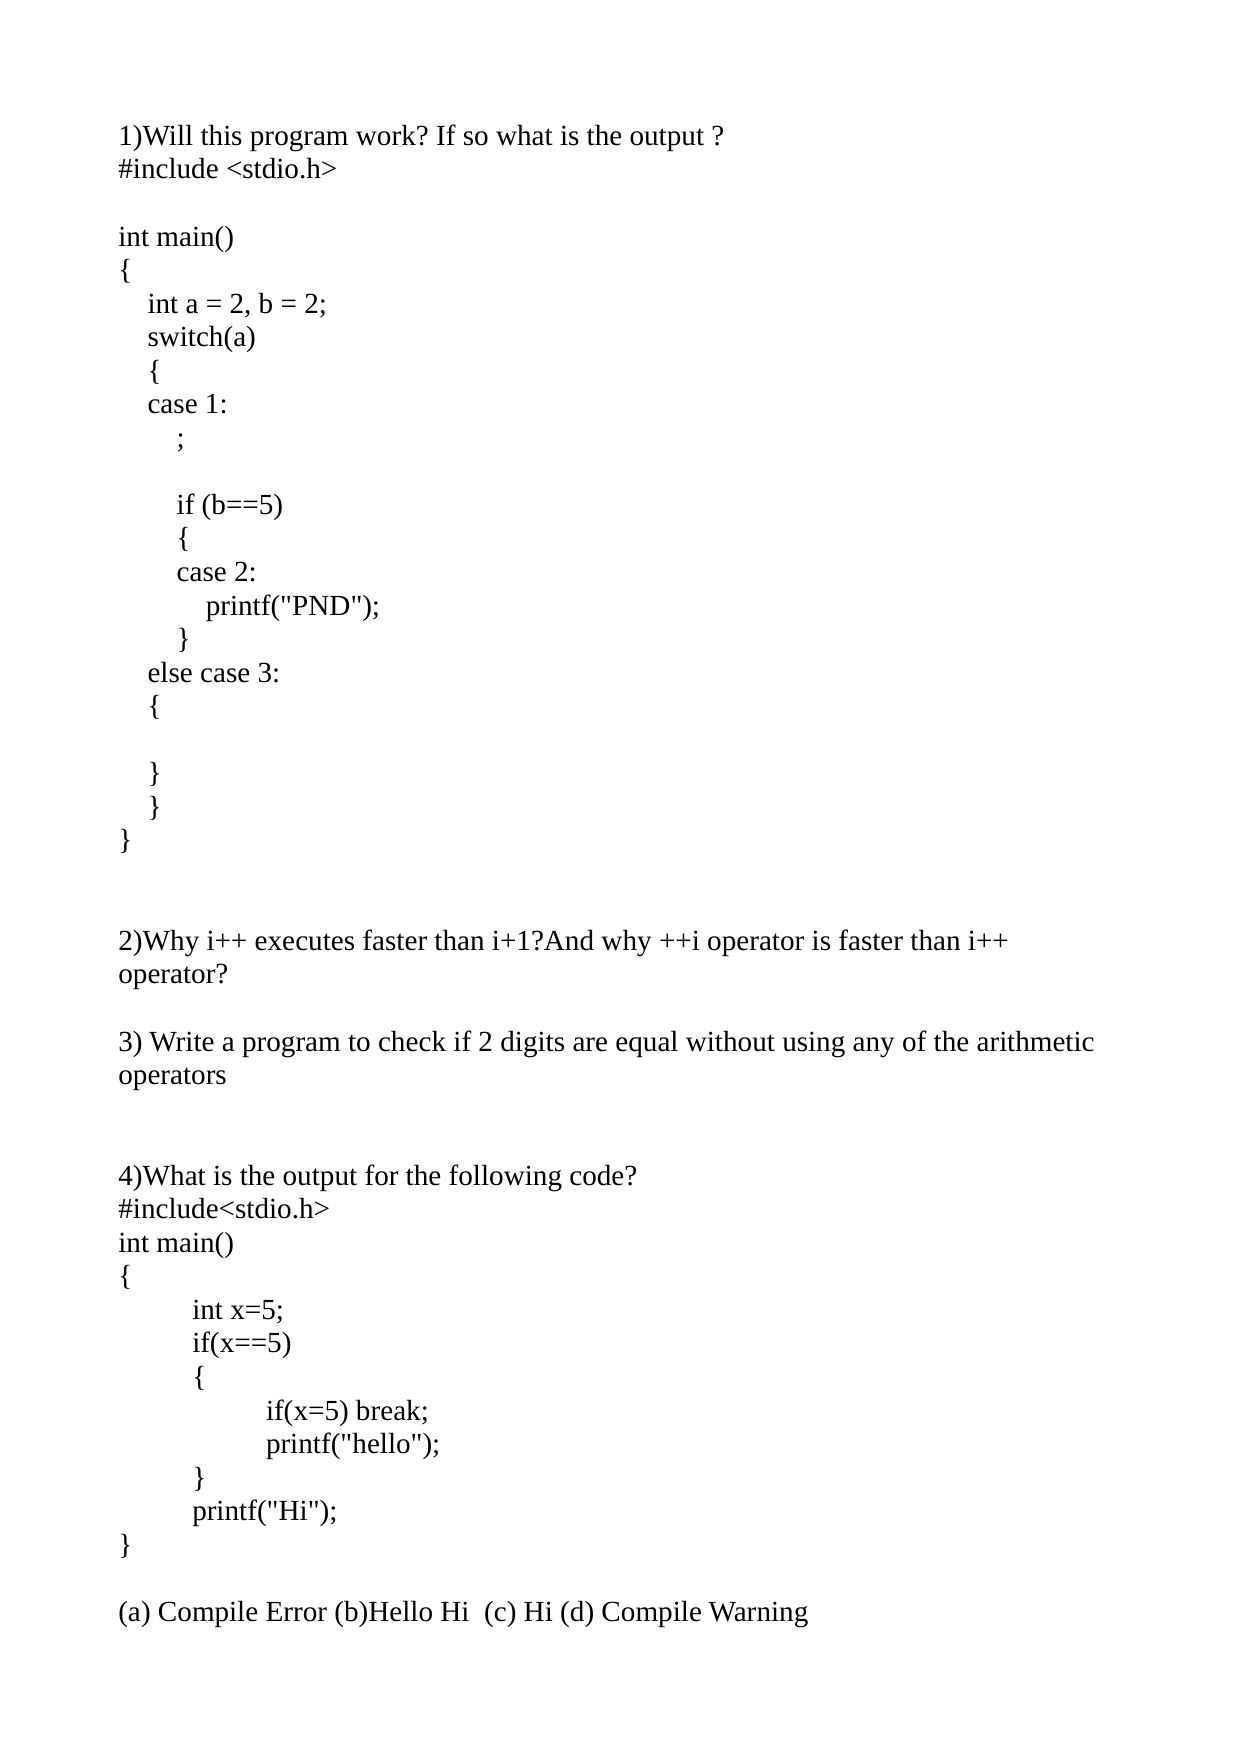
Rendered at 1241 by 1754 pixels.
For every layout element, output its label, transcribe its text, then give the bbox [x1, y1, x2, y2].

text { [118, 1359, 1122, 1393]
text 1)Will this program work? If so what is the output ? [118, 118, 1122, 152]
text 3) Write a program to check if 2 digits are equal without using any of the arithmetic operators [118, 1024, 1122, 1091]
text switch(a) [118, 319, 1122, 353]
text { [118, 688, 1122, 722]
text } [118, 1527, 1122, 1560]
text if (b==5) [118, 487, 1122, 521]
text printf("Hi"); [118, 1493, 1122, 1527]
text } [118, 1460, 1122, 1493]
text int main() [118, 219, 1122, 252]
text (a) Compile Error (b)Hello Hi (c) Hi (d) Compile Warning [118, 1594, 1122, 1627]
text case 1: [118, 386, 1122, 420]
text 2)Why i++ executes faster than i+1?And why ++i operator is faster than i++ operator? [118, 923, 1122, 990]
text #include <stdio.h> [118, 152, 1122, 185]
text int main() [118, 1225, 1122, 1258]
text 4)What is the output for the following code? [118, 1158, 1122, 1191]
text { [118, 521, 1122, 554]
text case 2: [118, 554, 1122, 588]
text else case 3: [118, 655, 1122, 688]
text { [118, 252, 1122, 286]
text if(x==5) [118, 1326, 1122, 1359]
text printf("hello"); [118, 1426, 1122, 1460]
text } [118, 789, 1122, 822]
text ; [118, 420, 1122, 453]
text } [118, 822, 1122, 856]
text if(x=5) break; [118, 1393, 1122, 1426]
text } [118, 755, 1122, 789]
text printf("PND"); [118, 588, 1122, 621]
text #include<stdio.h> [118, 1191, 1122, 1225]
text } [118, 621, 1122, 655]
text int x=5; [118, 1292, 1122, 1326]
text { [118, 1258, 1122, 1292]
text int a = 2, b = 2; [118, 286, 1122, 319]
text { [118, 353, 1122, 386]
